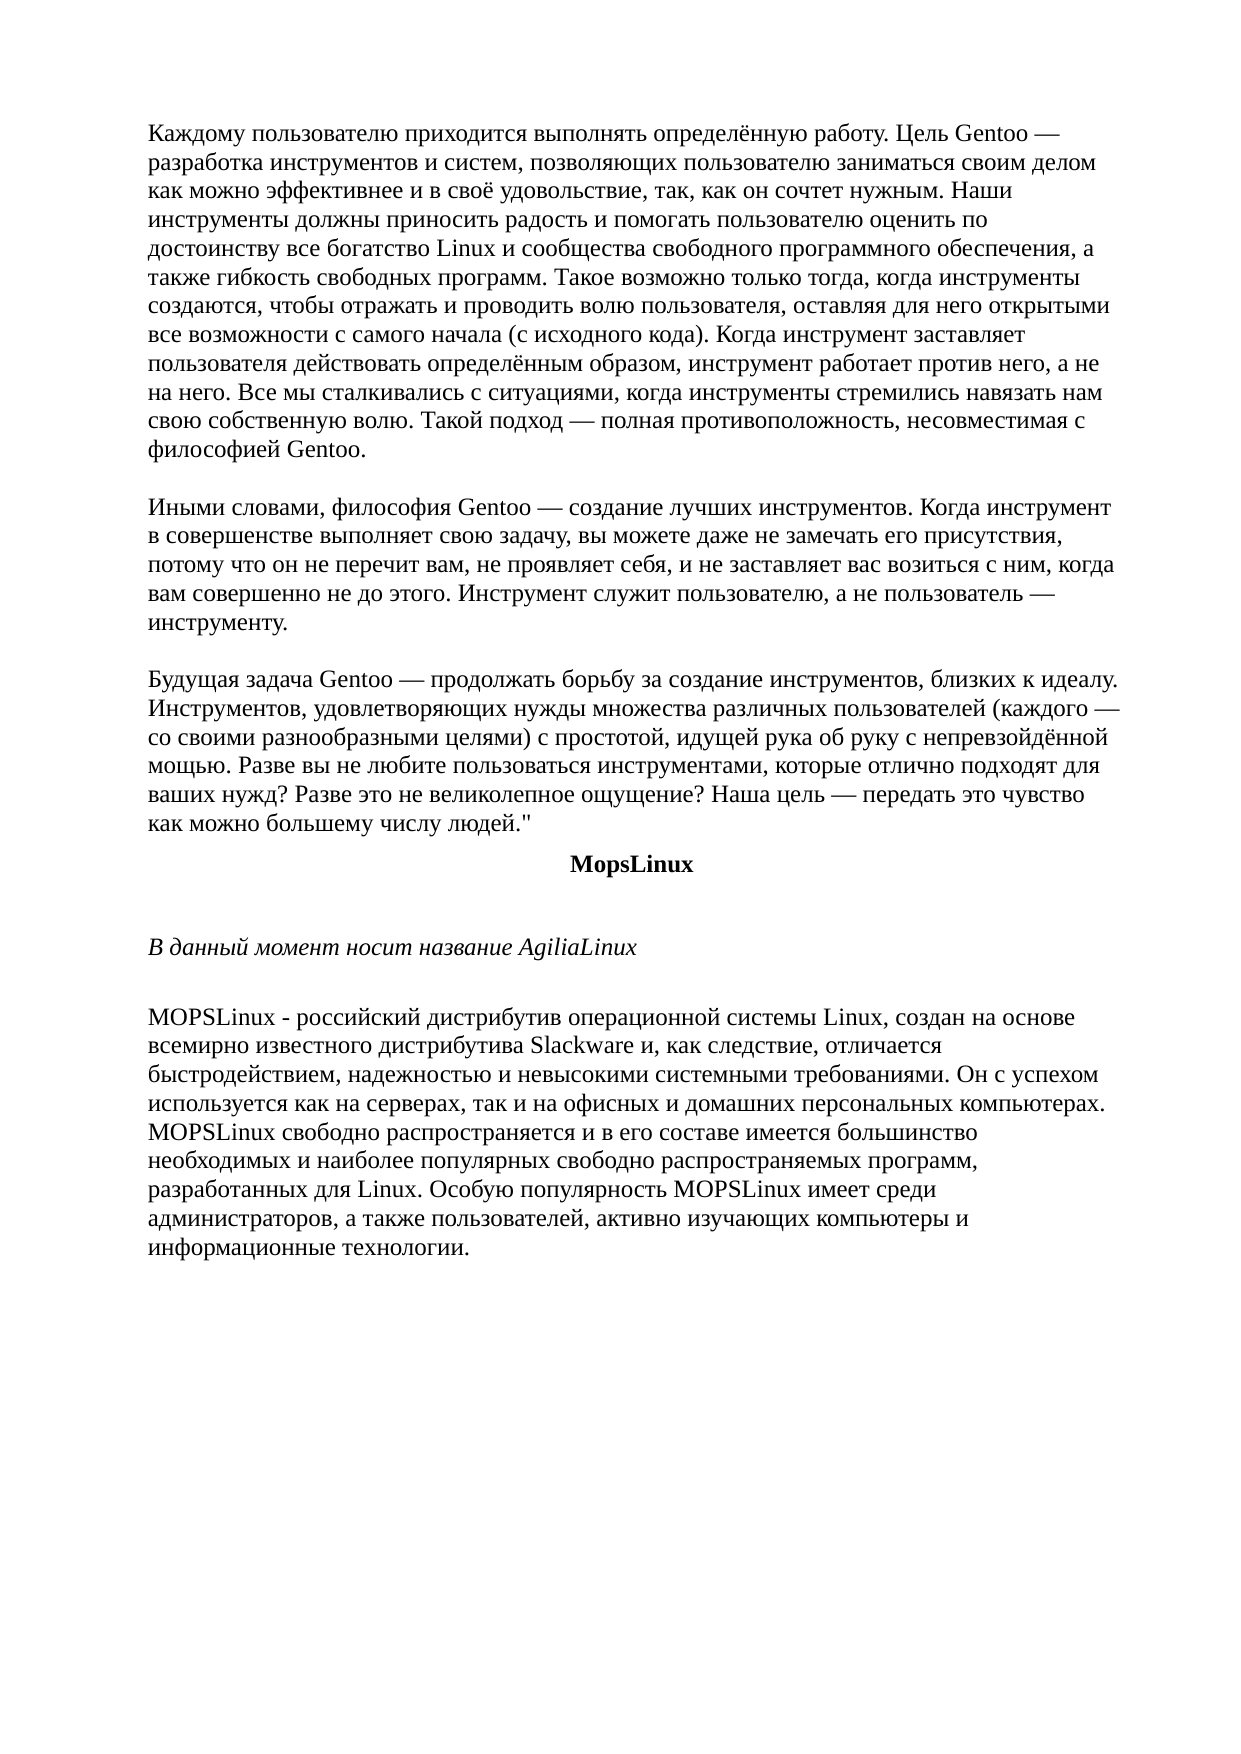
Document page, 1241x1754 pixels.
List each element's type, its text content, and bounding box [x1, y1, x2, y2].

text MopsLinux [148, 849, 1122, 878]
text Каждому пользователю приходится выполнять определённую работу. Цель Gentoo — разработка инструментов и систем, позволяющих пользователю заниматься своим делом как можно эффективнее и в своё удовольствие, так, как он сочтет нужным. Наши инструменты должны приносить радость и помогать пользователю оценить по достоинству все богатство Linux и сообщества свободного программного обеспечения, а также гибкость свободных программ. Такое возможно только тогда, когда инструменты создаются, чтобы отражать и проводить волю пользователя, оставляя для него открытыми все возможности с самого начала (с исходного кода). Когда инструмент заставляет пользователя действовать определённым образом, инструмент работает против него, а не на него. Все мы сталкивались с ситуациями, когда инструменты стремились навязать нам свою собственную волю. Такой подход — полная противоположность, несовместимая с философией Gentoo. Иными словами, философия Gentoo — создание лучших инструментов. Когда инструмент в совершенстве выполняет свою задачу, вы можете даже не замечать его присутствия, потому что он не перечит вам, не проявляет себя, и не заставляет вас возиться с ним, когда вам совершенно не до этого. Инструмент служит пользователю, а не пользователь — инструменту. Будущая задача Gentoo — продолжать борьбу за создание инструментов, близких к идеалу. Инструментов, удовлетворяющих нужды множества различных пользователей (каждого — со своими разнообразными целями) с простотой, идущей рука об руку с непревзойдённой мощью. Разве вы не любите пользоваться инструментами, которые отлично подходят для ваших нужд? Разве это не великолепное ощущение? Наша цель — передать это чувство как можно большему числу людей." [148, 118, 1122, 837]
text MOPSLinux - российский дистрибутив операционной системы Linux, создан на основе всемирно известного дистрибутива Slackware и, как следствие, отличается быстродействием, надежностью и невысокими системными требованиями. Он с успехом используется как на серверах, так и на офисных и домашних персональных компьютерах. MOPSLinux свободно распространяется и в его составе имеется большинство необходимых и наиболее популярных свободно распространяемых программ, разработанных для Linux. Особую популярность MOPSLinux имеет среди администраторов, а также пользователей, активно изучающих компьютеры и информационные технологии. [148, 973, 1122, 1289]
text В данный момент носит название AgiliaLinux [148, 932, 1122, 961]
